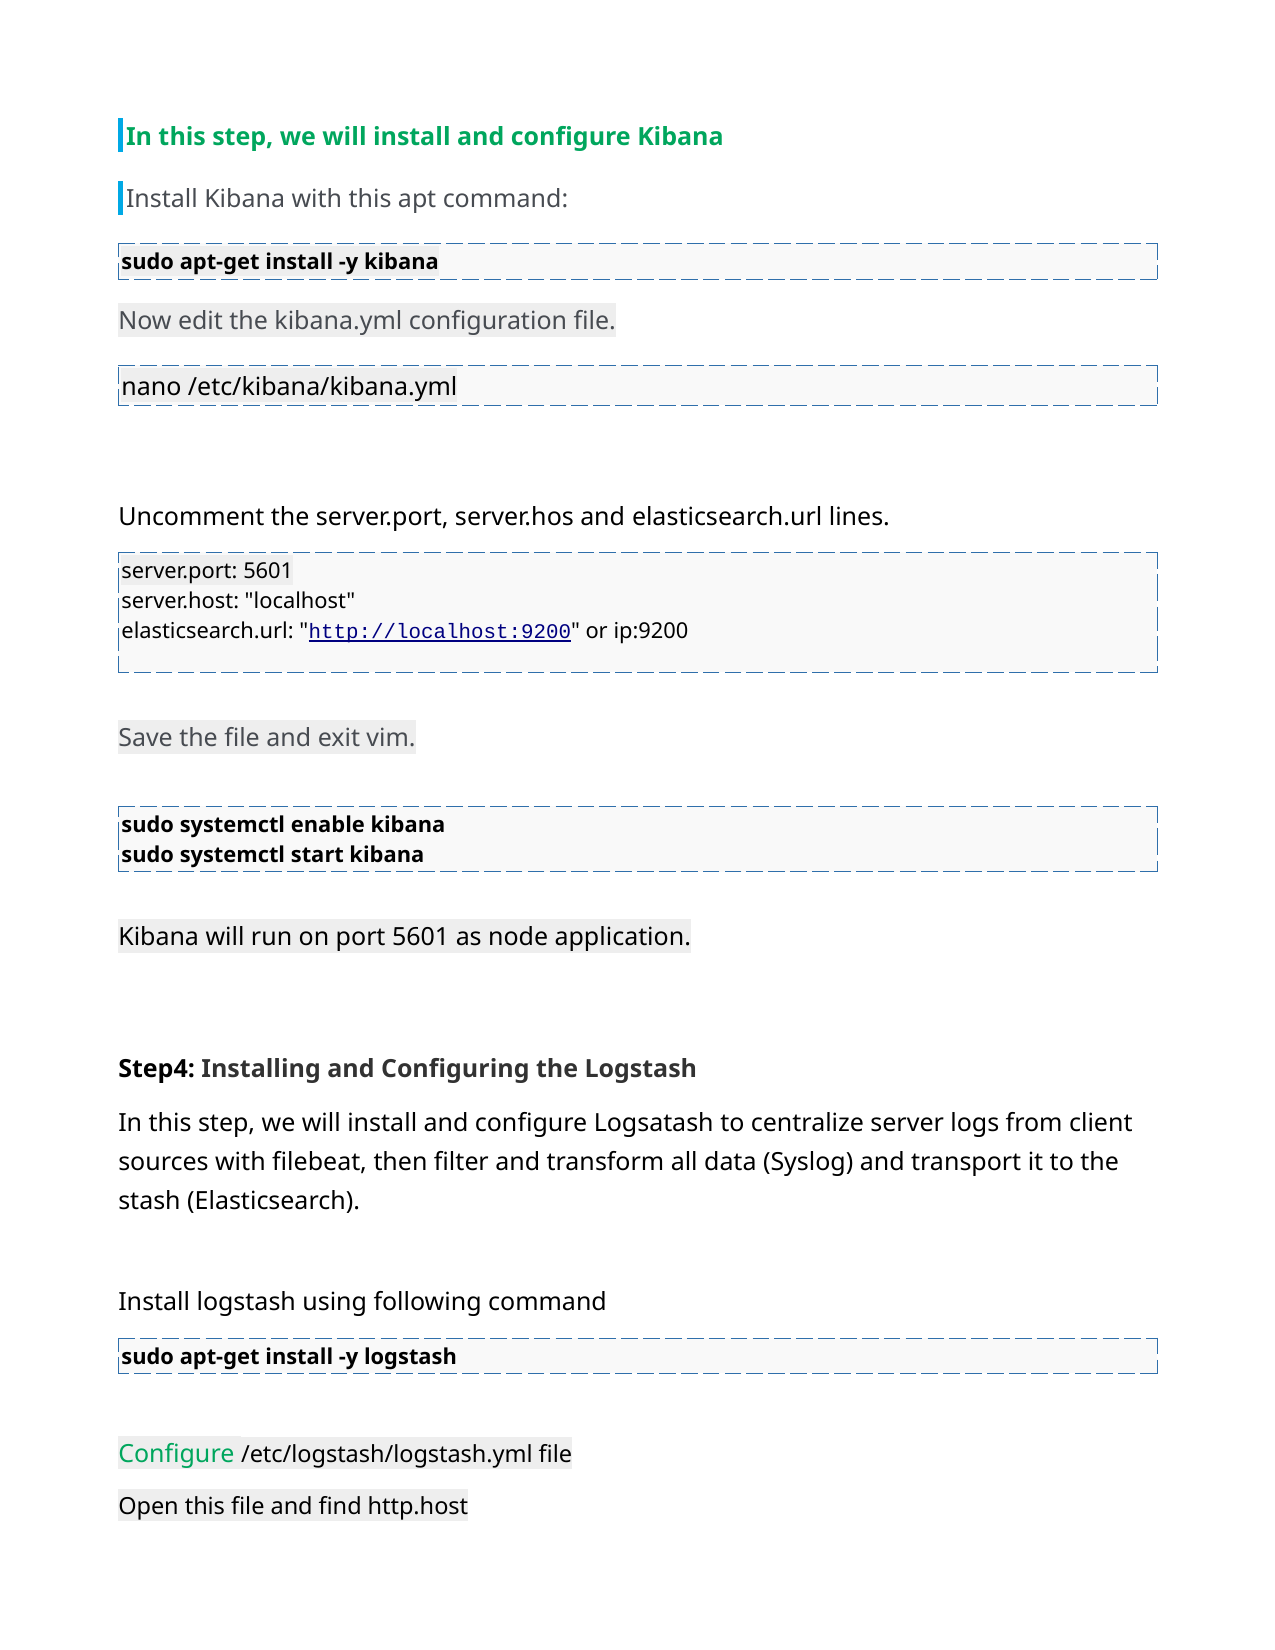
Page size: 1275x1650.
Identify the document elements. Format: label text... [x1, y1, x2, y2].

text sudo apt-get install -y logstash [118, 1338, 1157, 1373]
text Uncomment the server.port, server.hos and elasticsearch.url lines. [118, 498, 1157, 532]
text Install Kibana with this apt command: [123, 181, 1157, 215]
text Save the file and exit vim. [118, 719, 1157, 754]
text server.host: "localhost" [118, 582, 1157, 612]
text sudo apt-get install -y kibana [118, 243, 1157, 279]
text server.port: 5601 [118, 552, 1157, 582]
text nano /etc/kibana/kibana.yml [118, 365, 1157, 405]
text Kibana will run on port 5601 as node application. [118, 919, 1157, 953]
text In this step, we will install and configure Logsatash to centralize server logs from client sources with filebeat, then filter and transform all data (Syslog) and transport it to the stash (Elasticsearch). [118, 1104, 1157, 1217]
text Install logstash using following command [118, 1284, 1157, 1318]
text Open this file and find http.host [118, 1489, 1157, 1521]
text Step4: Installing and Configuring the Logstash [118, 1051, 1157, 1085]
text sudo systemctl start kibana [118, 836, 1157, 872]
text Now edit the kibana.yml configuration file. [118, 303, 1157, 337]
text In this step, we will install and configure Kibana [123, 118, 1157, 152]
text Configure /etc/logstash/logstash.yml file [118, 1436, 1157, 1469]
text sudo systemctl enable kibana [118, 806, 1157, 836]
text elasticsearch.url: "http://localhost:9200" or ip:9200 [118, 612, 1157, 641]
